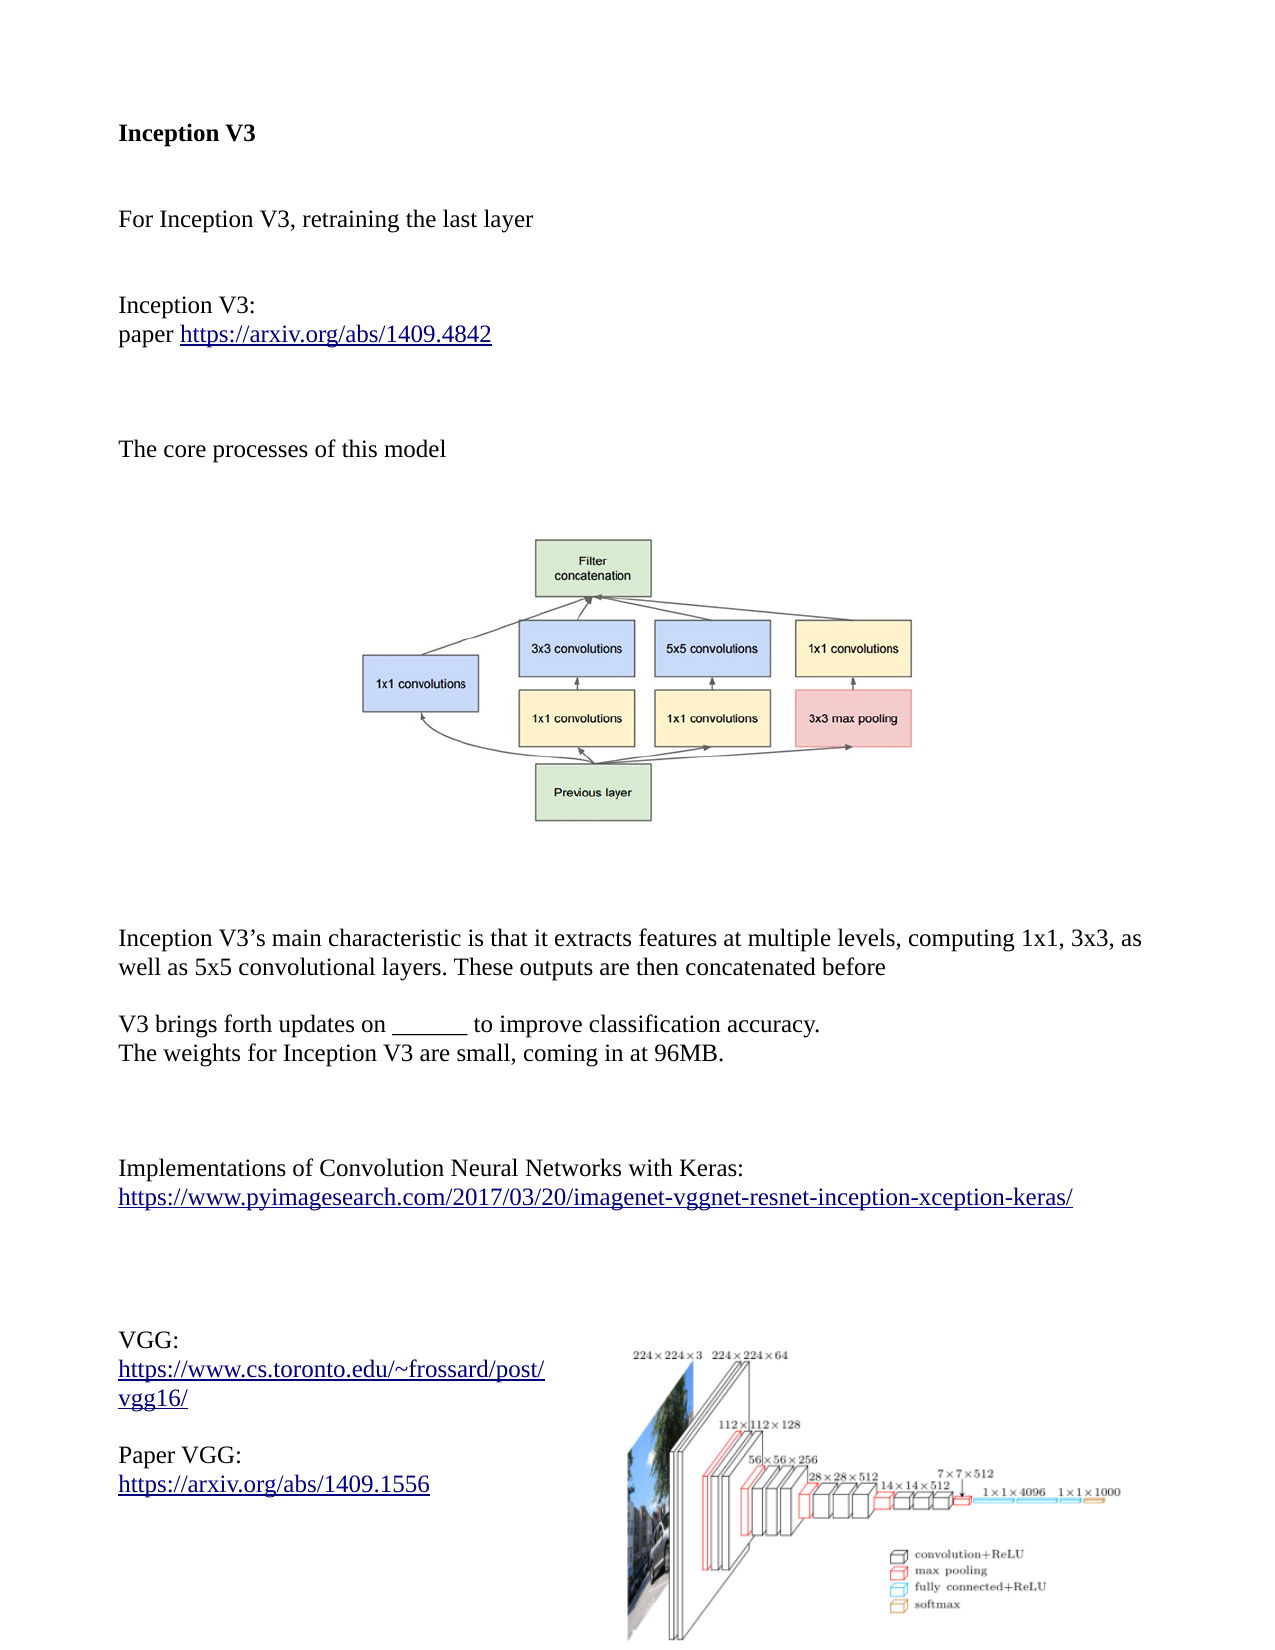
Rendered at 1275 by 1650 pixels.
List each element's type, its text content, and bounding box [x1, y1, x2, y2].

text For Inception V3, retraining the last layer [118, 204, 1157, 233]
text Paper VGG: [118, 1441, 607, 1469]
text https://www.cs.toronto.edu/~frossard/post/vgg16/ [118, 1354, 607, 1412]
text Inception V3: [118, 291, 1157, 319]
text The core processes of this model [118, 434, 1157, 463]
picture [346, 520, 930, 835]
text Inception V3’s main characteristic is that it extracts features at multiple levels, computing 1x1, 3x3, as well as 5x5 convolutional layers. These outputs are then concatenated before [118, 923, 1157, 981]
text [1135, 1441, 1157, 1469]
picture [607, 1340, 1135, 1650]
text paper https://arxiv.org/abs/1409.4842 [118, 319, 1157, 348]
text V3 brings forth updates on ______ to improve classification accuracy. [118, 1009, 1157, 1038]
text VGG: [118, 1326, 1157, 1354]
text The weights for Inception V3 are small, coming in at 96MB. [118, 1038, 1157, 1067]
text [1135, 1354, 1157, 1412]
text Inception V3 [118, 118, 1157, 147]
text https://arxiv.org/abs/1409.1556 [118, 1469, 607, 1498]
text [1135, 1469, 1157, 1498]
text Implementations of Convolution Neural Networks with Keras: https://www.pyimagesearch.com/2017/03/20/imagenet-vggnet-resnet-inception-xception-keras/ [118, 1153, 1157, 1211]
